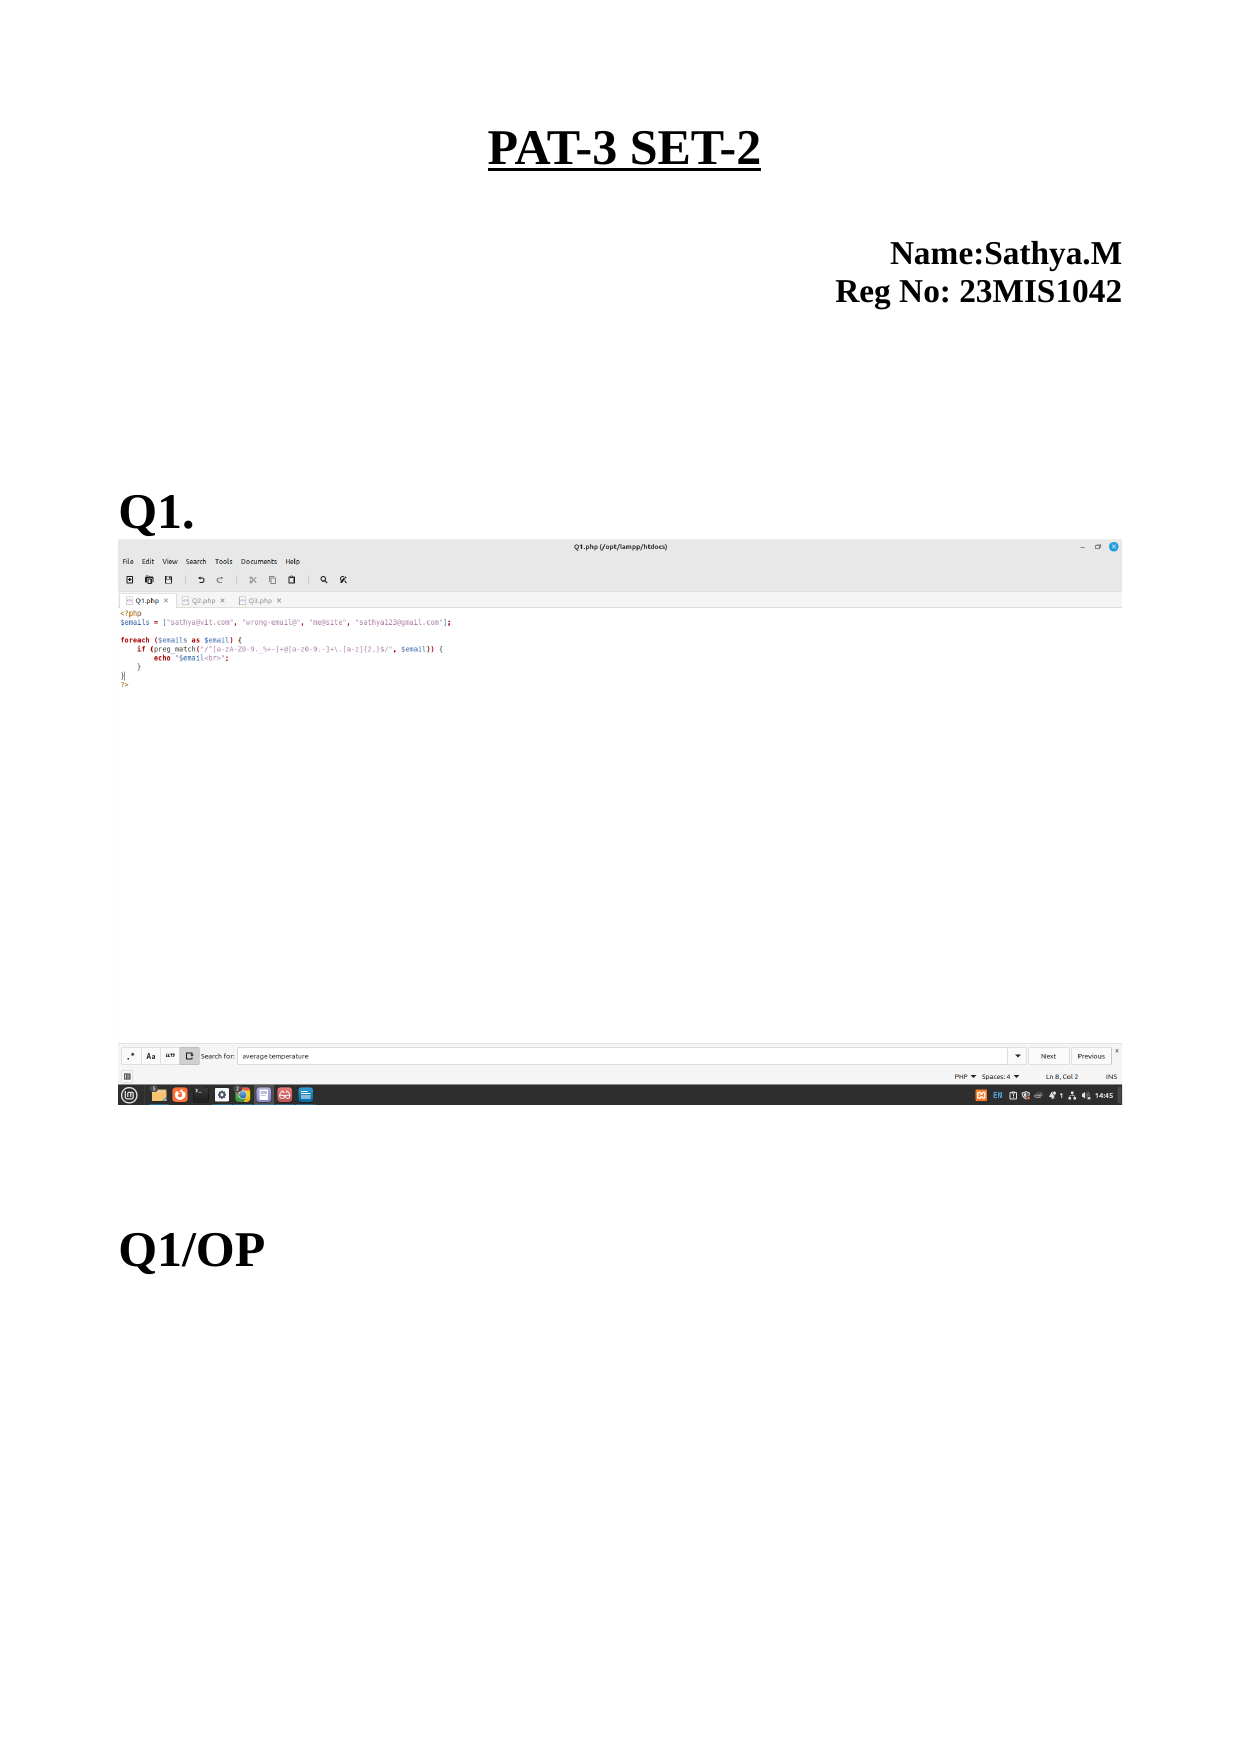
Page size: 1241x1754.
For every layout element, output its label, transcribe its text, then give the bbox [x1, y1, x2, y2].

text PAT-3 SET-2 [118, 118, 1122, 176]
text Q1. [118, 482, 1122, 539]
text Name:Sathya.M [118, 233, 1122, 271]
text Reg No: 23MIS1042 [118, 271, 1122, 310]
text Q1/OP [118, 1105, 1122, 1277]
picture [118, 539, 1123, 1105]
